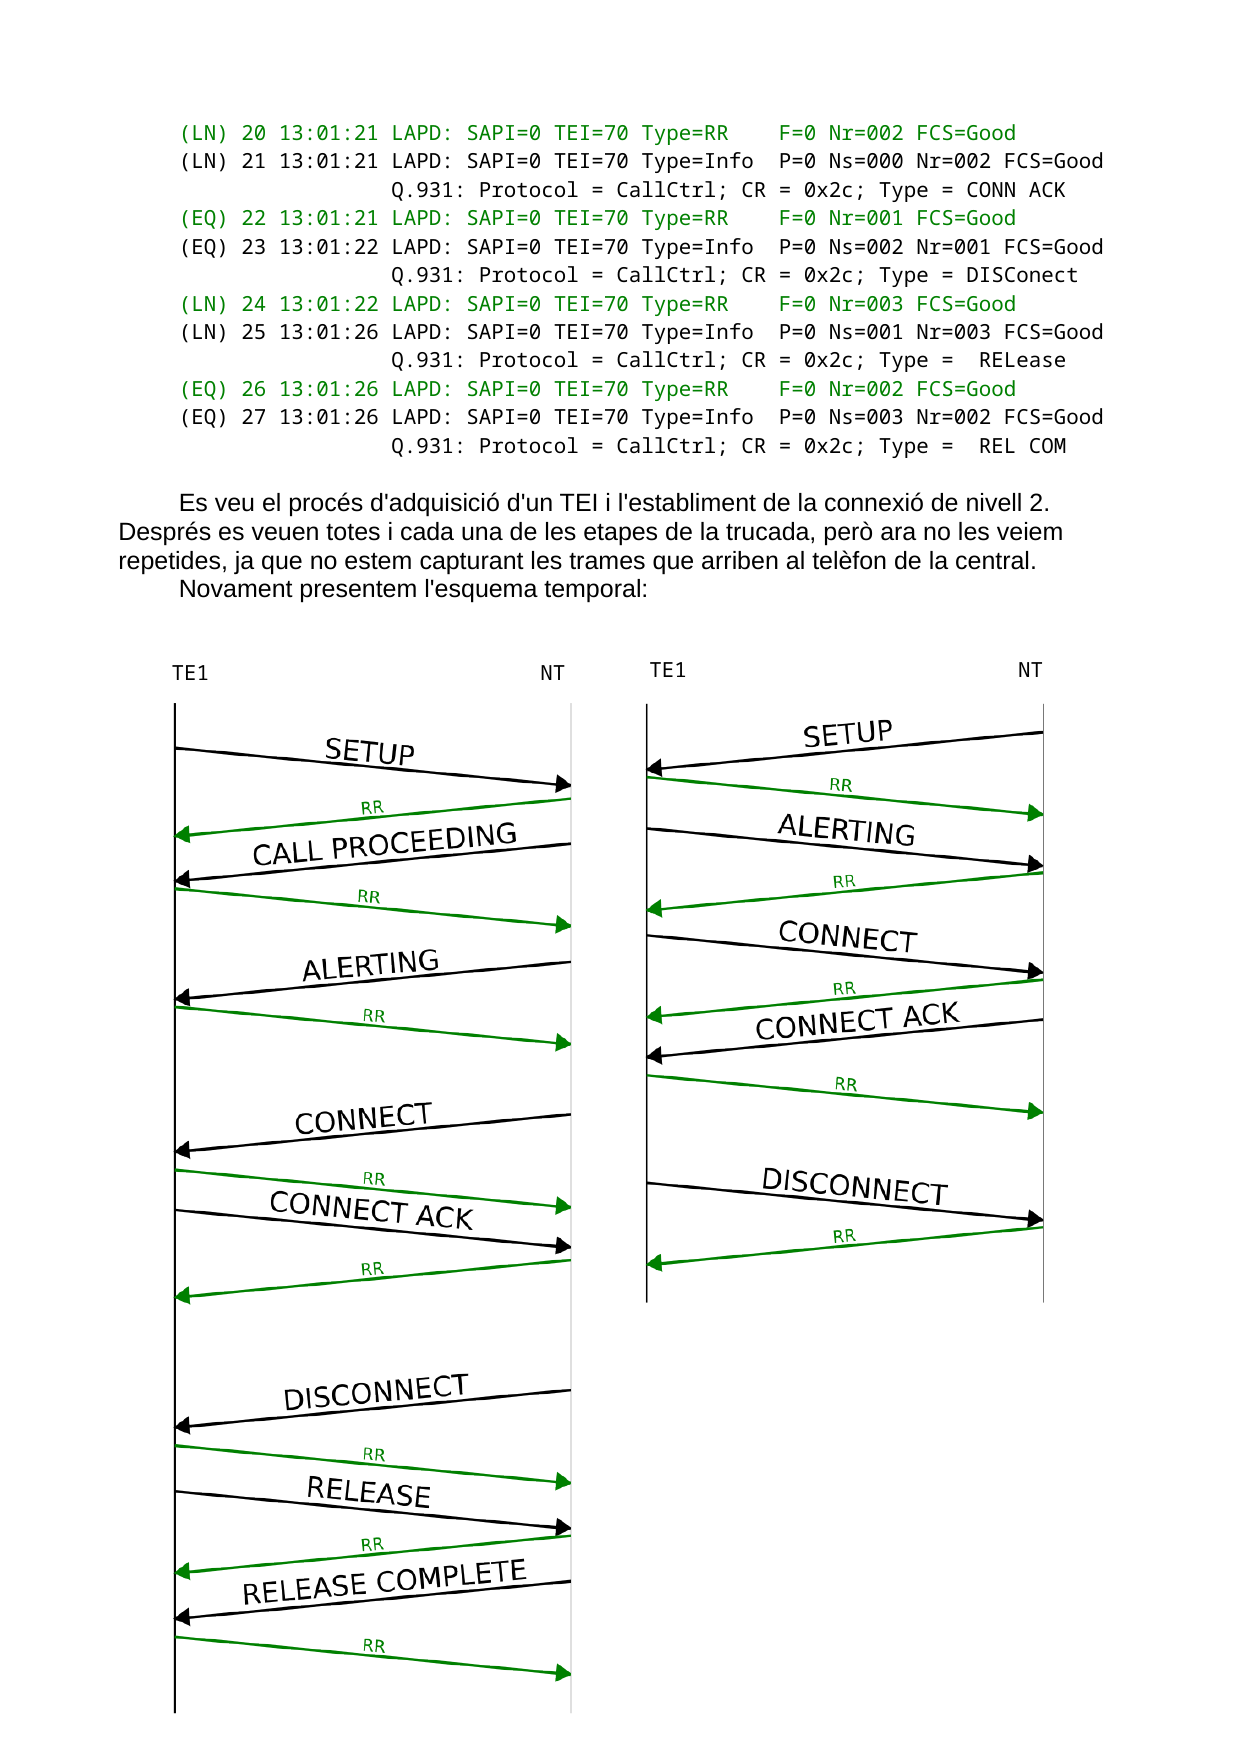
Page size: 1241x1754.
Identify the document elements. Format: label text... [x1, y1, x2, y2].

text (EQ) 23 13:01:22 LAPD: SAPI=0 TEI=70 Type=Info P=0 Ns=002 Nr=001 FCS=Good [118, 232, 1122, 260]
text (LN) 24 13:01:22 LAPD: SAPI=0 TEI=70 Type=RR F=0 Nr=003 FCS=Good [118, 289, 1122, 317]
text (EQ) 26 13:01:26 LAPD: SAPI=0 TEI=70 Type=RR F=0 Nr=002 FCS=Good [118, 374, 1122, 402]
picture [645, 703, 1044, 1303]
text (EQ) 27 13:01:26 LAPD: SAPI=0 TEI=70 Type=Info P=0 Ns=003 Nr=002 FCS=Good [118, 402, 1122, 431]
text Q.931: Protocol = CallCtrl; CR = 0x2c; Type = RELease [118, 346, 1122, 374]
text Q.931: Protocol = CallCtrl; CR = 0x2c; Type = REL COM [118, 431, 1122, 459]
text Q.931: Protocol = CallCtrl; CR = 0x2c; Type = CONN ACK [118, 175, 1122, 203]
text (LN) 25 13:01:26 LAPD: SAPI=0 TEI=70 Type=Info P=0 Ns=001 Nr=003 FCS=Good [118, 317, 1122, 346]
picture [173, 702, 572, 1714]
text (LN) 20 13:01:21 LAPD: SAPI=0 TEI=70 Type=RR F=0 Nr=002 FCS=Good [118, 118, 1122, 147]
text Q.931: Protocol = CallCtrl; CR = 0x2c; Type = DISConect [118, 260, 1122, 289]
text (EQ) 22 13:01:21 LAPD: SAPI=0 TEI=70 Type=RR F=0 Nr=001 FCS=Good [118, 203, 1122, 232]
text (LN) 21 13:01:21 LAPD: SAPI=0 TEI=70 Type=Info P=0 Ns=000 Nr=002 FCS=Good [118, 147, 1122, 175]
text Es veu el procés d'adquisició d'un TEI i l'establiment de la connexió de nivell 2. Després es veuen totes i cada una de les etapes de la trucada, però ara no les veiem repetides, ja que no estem capturant les trames que arriben al telèfon de la central. [118, 488, 1122, 574]
text Novament presentem l'esquema temporal: [118, 574, 1122, 603]
